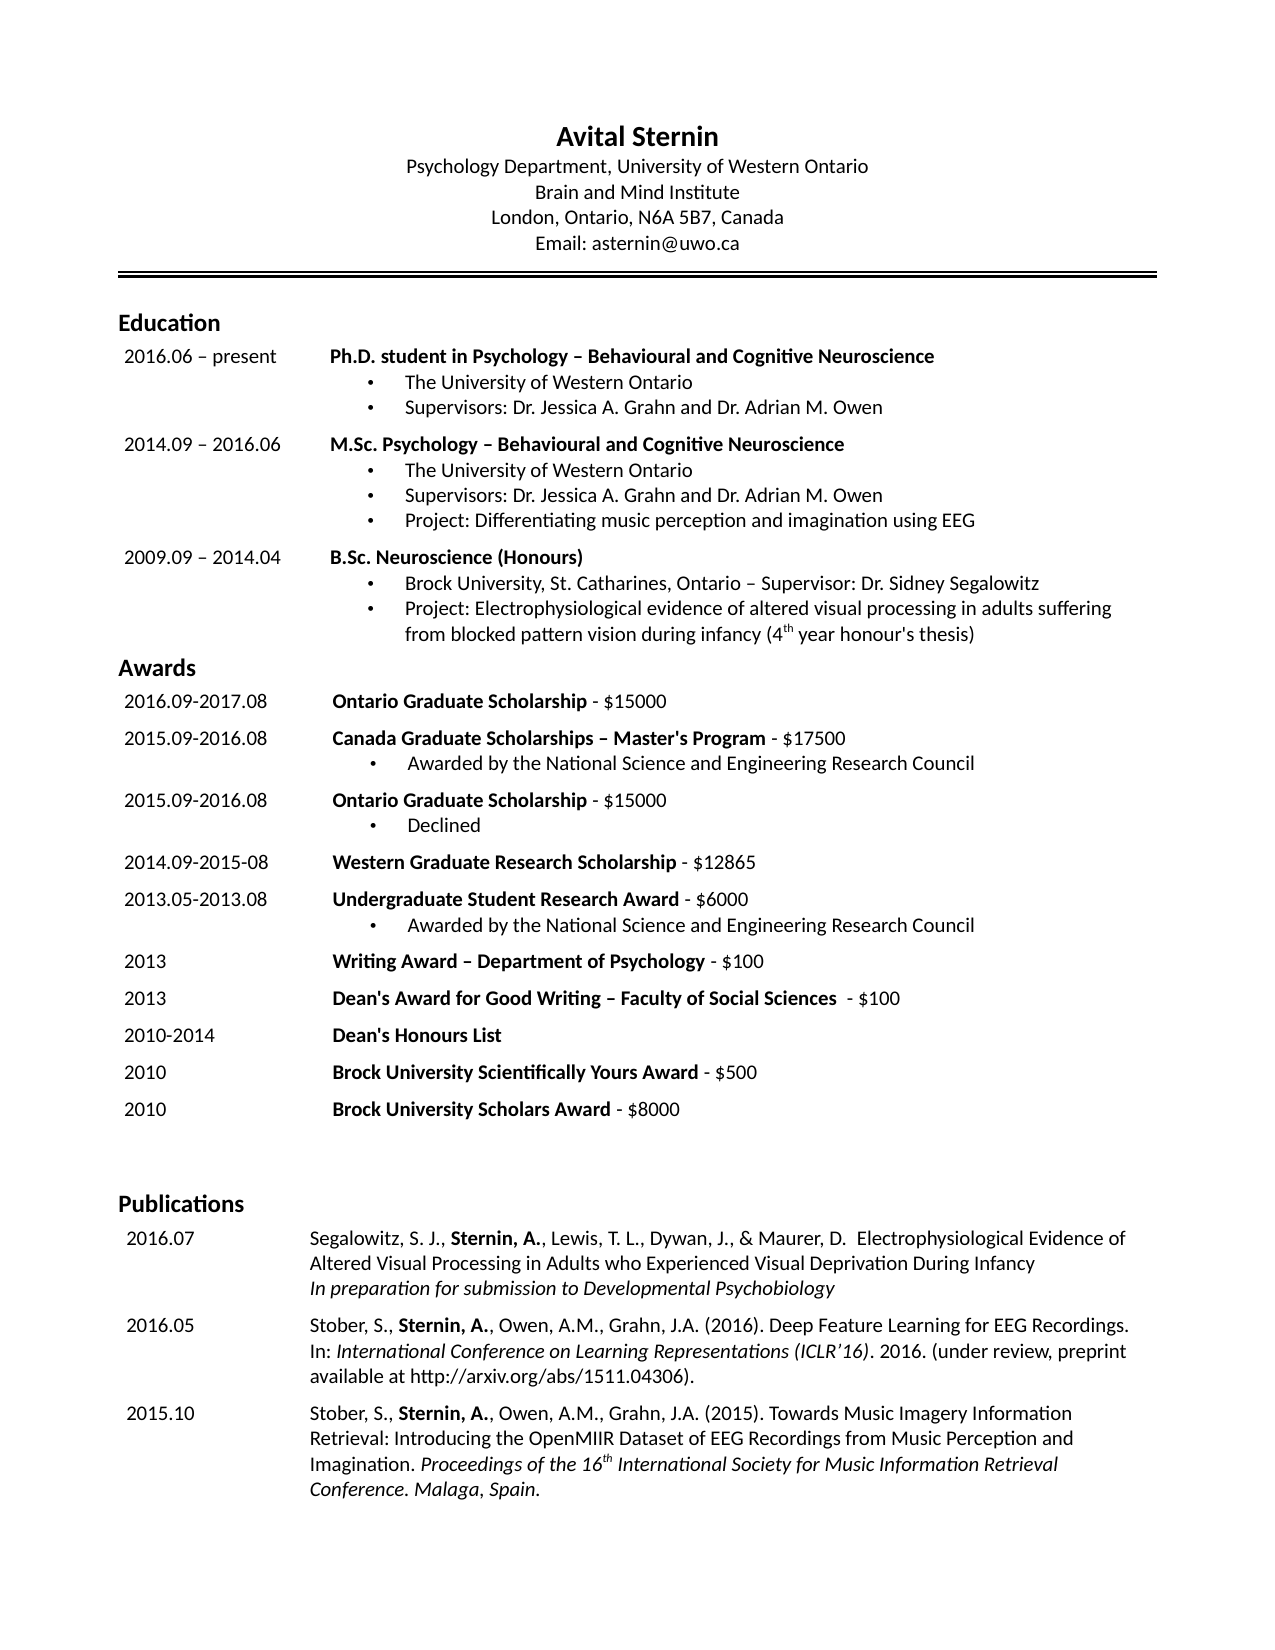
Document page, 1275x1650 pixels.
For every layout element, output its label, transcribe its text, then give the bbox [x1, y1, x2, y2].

text Publications [118, 1188, 1157, 1219]
table_header 2016.06 – present [118, 338, 324, 426]
table_header 2016.09-2017.08 [118, 683, 327, 719]
table_cell M.Sc. Psychology – Behavioural and Cognitive Neuroscience The University of Western Ontario Supervisors: Dr. Jessica A. Grahn and Dr. Adrian M. Owen Project: Differentiating music perception and imagination using EEG [324, 426, 1157, 539]
table_cell 2015.09-2016.08 [118, 782, 327, 844]
table_cell 2015.09-2016.08 [118, 719, 327, 782]
table_cell 2010 [118, 1091, 327, 1127]
table_cell Ontario Graduate Scholarship - $15000 Declined [327, 782, 1157, 844]
table_header Ontario Graduate Scholarship - $15000 [327, 683, 1157, 719]
table_cell 2013.05-2013.08 [118, 881, 327, 943]
text Education [118, 307, 1157, 338]
table_cell Dean's Honours List [327, 1017, 1157, 1054]
table_cell Western Graduate Research Scholarship - $12865 [327, 844, 1157, 881]
table_cell 2010 [118, 1054, 327, 1091]
table_cell 2014.09-2015-08 [118, 844, 327, 881]
table_cell Brock University Scholars Award - $8000 [327, 1091, 1157, 1127]
table_cell Brock University Scientifically Yours Award - $500 [327, 1054, 1157, 1091]
table_cell 2010-2014 [118, 1017, 327, 1054]
table_header Segalowitz, S. J., Sternin, A., Lewis, T. L., Dywan, J., & Maurer, D. Electrophysiological Evidence of Altered Visual Processing in Adults who Experienced Visual Deprivation During Infancy In preparation for submission to Developmental Psychobiology [304, 1219, 1156, 1307]
table_cell Stober, S., Sternin, A., Owen, A.M., Grahn, J.A. (2016). Deep Feature Learning for EEG Recordings. In: International Conference on Learning Representations (ICLR’16). 2016. (under review, preprint available at http://arxiv.org/abs/1511.04306). [304, 1307, 1156, 1394]
table_cell 2013 [118, 943, 327, 980]
table_cell Canada Graduate Scholarships – Master's Program - $17500 Awarded by the National Science and Engineering Research Council [327, 719, 1157, 782]
table_cell B.Sc. Neuroscience (Honours) Brock University, St. Catharines, Ontario – Supervisor: Dr. Sidney Segalowitz Project: Electrophysiological evidence of altered visual processing in adults suffering from blocked pattern vision during infancy (4th year honour's thesis) [324, 539, 1157, 652]
table_cell 2009.09 – 2014.04 [118, 539, 324, 652]
table_cell 2015.10 [120, 1394, 304, 1507]
table_cell Dean's Award for Good Writing – Faculty of Social Sciences - $100 [327, 980, 1157, 1017]
table_cell 2016.05 [120, 1307, 304, 1394]
table_cell 2014.09 – 2016.06 [118, 426, 324, 539]
table_header Ph.D. student in Psychology – Behavioural and Cognitive Neuroscience The University of Western Ontario Supervisors: Dr. Jessica A. Grahn and Dr. Adrian M. Owen [324, 338, 1157, 426]
table_header 2016.07 [120, 1219, 304, 1307]
table_cell Writing Award – Department of Psychology - $100 [327, 943, 1157, 980]
table_cell Undergraduate Student Research Award - $6000 Awarded by the National Science and Engineering Research Council [327, 881, 1157, 943]
text Awards [118, 652, 1157, 682]
table_cell Stober, S., Sternin, A., Owen, A.M., Grahn, J.A. (2015). Towards Music Imagery Information Retrieval: Introducing the OpenMIIR Dataset of EEG Recordings from Music Perception and Imagination. Proceedings of the 16th International Society for Music Information Retrieval Conference. Malaga, Spain. [304, 1394, 1156, 1507]
table_cell 2013 [118, 980, 327, 1017]
